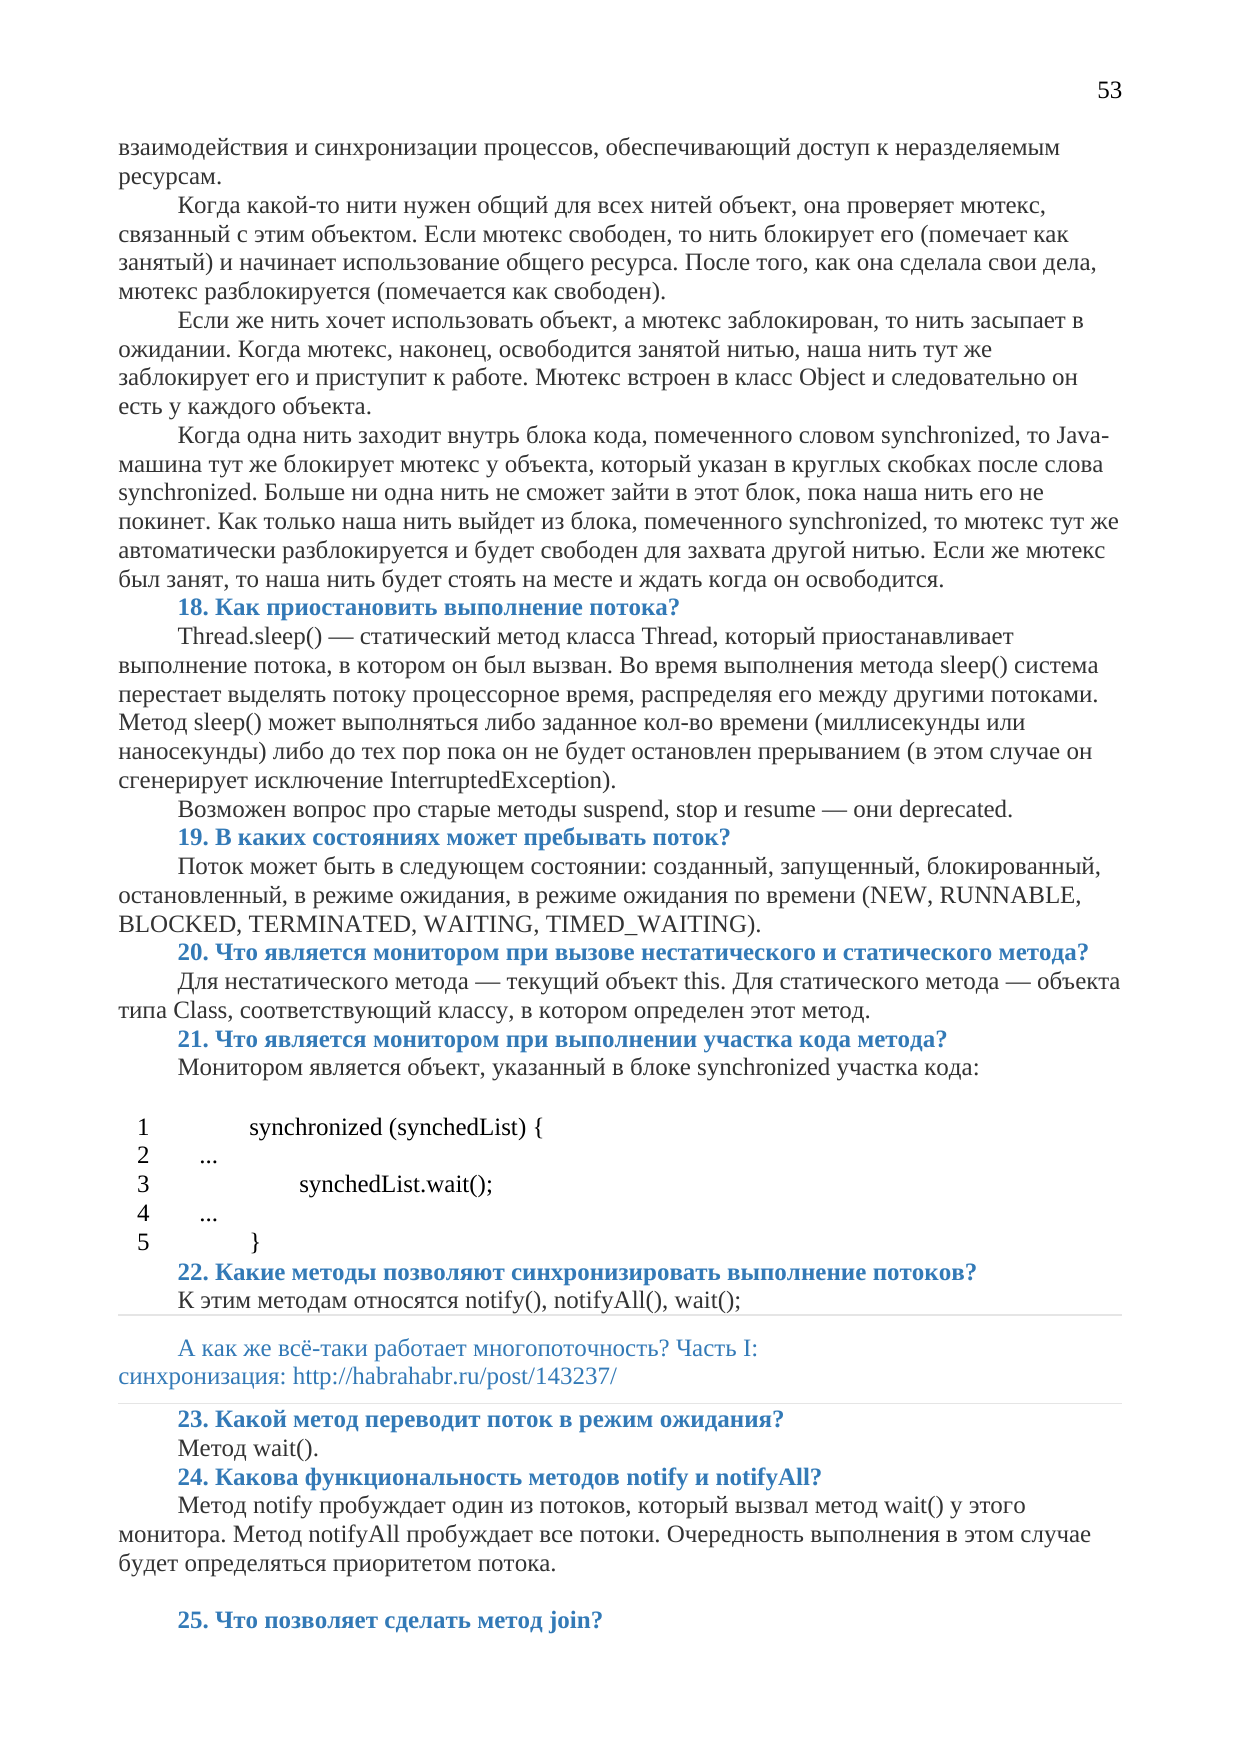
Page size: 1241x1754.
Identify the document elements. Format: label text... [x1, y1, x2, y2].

table_header 1 2 3 4 5 [118, 1110, 138, 1257]
text Для нестатического метода — текущий объект this. Для статического метода — объекта типа Class, соответствующий классу, в котором определен этот метод. [118, 966, 1122, 1024]
text Когда одна нить заходит внутрь блока кода, помеченного словом synchronized, то Java-машина тут же блокирует мютекс у объекта, который указан в круглых скобках после слова synchronized. Больше ни одна нить не сможет зайти в этот блок, пока наша нить его не покинет. Как только наша нить выйдет из блока, помеченного synchronized, то мютекс тут же автоматически разблокируется и будет свободен для захвата другой нитью. Если же мютекс был занят, то наша нить будет стоять на месте и ждать когда он освободится. [118, 420, 1122, 592]
text Thread.sleep() — статический метод класса Thread, который приостанавливает выполнение потока, в котором он был вызван. Во время выполнения метода sleep() система перестает выделять потоку процессорное время, распределяя его между другими потоками. Метод sleep() может выполняться либо заданное кол-во времени (миллисекунды или наносекунды) либо до тех пор пока он не будет остановлен прерыванием (в этом случае он сгенерирует исключение InterruptedException). [118, 621, 1122, 794]
text Если же нить хочет использовать объект, а мютекс заблокирован, то нить засыпает в ожидании. Когда мютекс, наконец, освободится занятой нитью, наша нить тут же заблокирует его и приступит к работе. Мютекс встроен в класс Object и следовательно он есть у каждого объекта. [118, 305, 1122, 420]
text взаимодействия и синхронизации процессов, обеспечивающий доступ к неразделяемым ресурсам. [118, 132, 1122, 190]
subtitle 18. Как приостановить выполнение потока? [118, 592, 1122, 621]
text Возможен вопрос про старые методы suspend, stop и resume — они deprecated. [118, 794, 1122, 822]
table_header synchronized (synchedList) { ... synchedList.wait(); ... } [139, 1110, 1131, 1257]
subtitle 24. Какова функциональность методов notify и notifyAll? [118, 1462, 1122, 1490]
text Метод notify пробуждает один из потоков, который вызвал метод wait() у этого монитора. Метод notifyAll пробуждает все потоки. Очередность выполнения в этом случае будет определяться приоритетом потока. [118, 1490, 1122, 1577]
subtitle 21. Что является монитором при выполнении участка кода метода? [118, 1024, 1122, 1052]
subtitle 25. Что позволяет сделать метод join? [118, 1605, 1122, 1634]
text Поток может быть в следующем состоянии: созданный, запущенный, блокированный, остановленный, в режиме ожидания, в режиме ожидания по времени (NEW, RUNNABLE, BLOCKED, TERMINATED, WAITING, TIMED_WAITING). [118, 851, 1122, 937]
subtitle 19. В каких состояниях может пребывать поток? [118, 822, 1122, 851]
text Метод wait(). [118, 1433, 1122, 1462]
text Когда какой-то нити нужен общий для всех нитей объект, она проверяет мютекс, связанный с этим объектом. Если мютекс свободен, то нить блокирует его (помечает как занятый) и начинает использование общего ресурса. После того, как она сделала свои дела, мютекс разблокируется (помечается как свободен). [118, 190, 1122, 305]
subtitle 22. Какие методы позволяют синхронизировать выполнение потоков? [118, 1257, 1122, 1286]
subtitle 23. Какой метод переводит поток в режим ожидания? [118, 1404, 1122, 1433]
subtitle 20. Что является монитором при вызове нестатического и статического метода? [118, 937, 1122, 966]
text К этим методам относятся notify(), notifyAll(), wait(); [118, 1286, 1122, 1314]
text Монитором является объект, указанный в блоке synchronized участка кода: [118, 1052, 1122, 1081]
subtitle А как же всё-таки работает многопоточность? Часть I: синхронизация: http://habrahabr.ru/post/143237/ [118, 1316, 1122, 1403]
